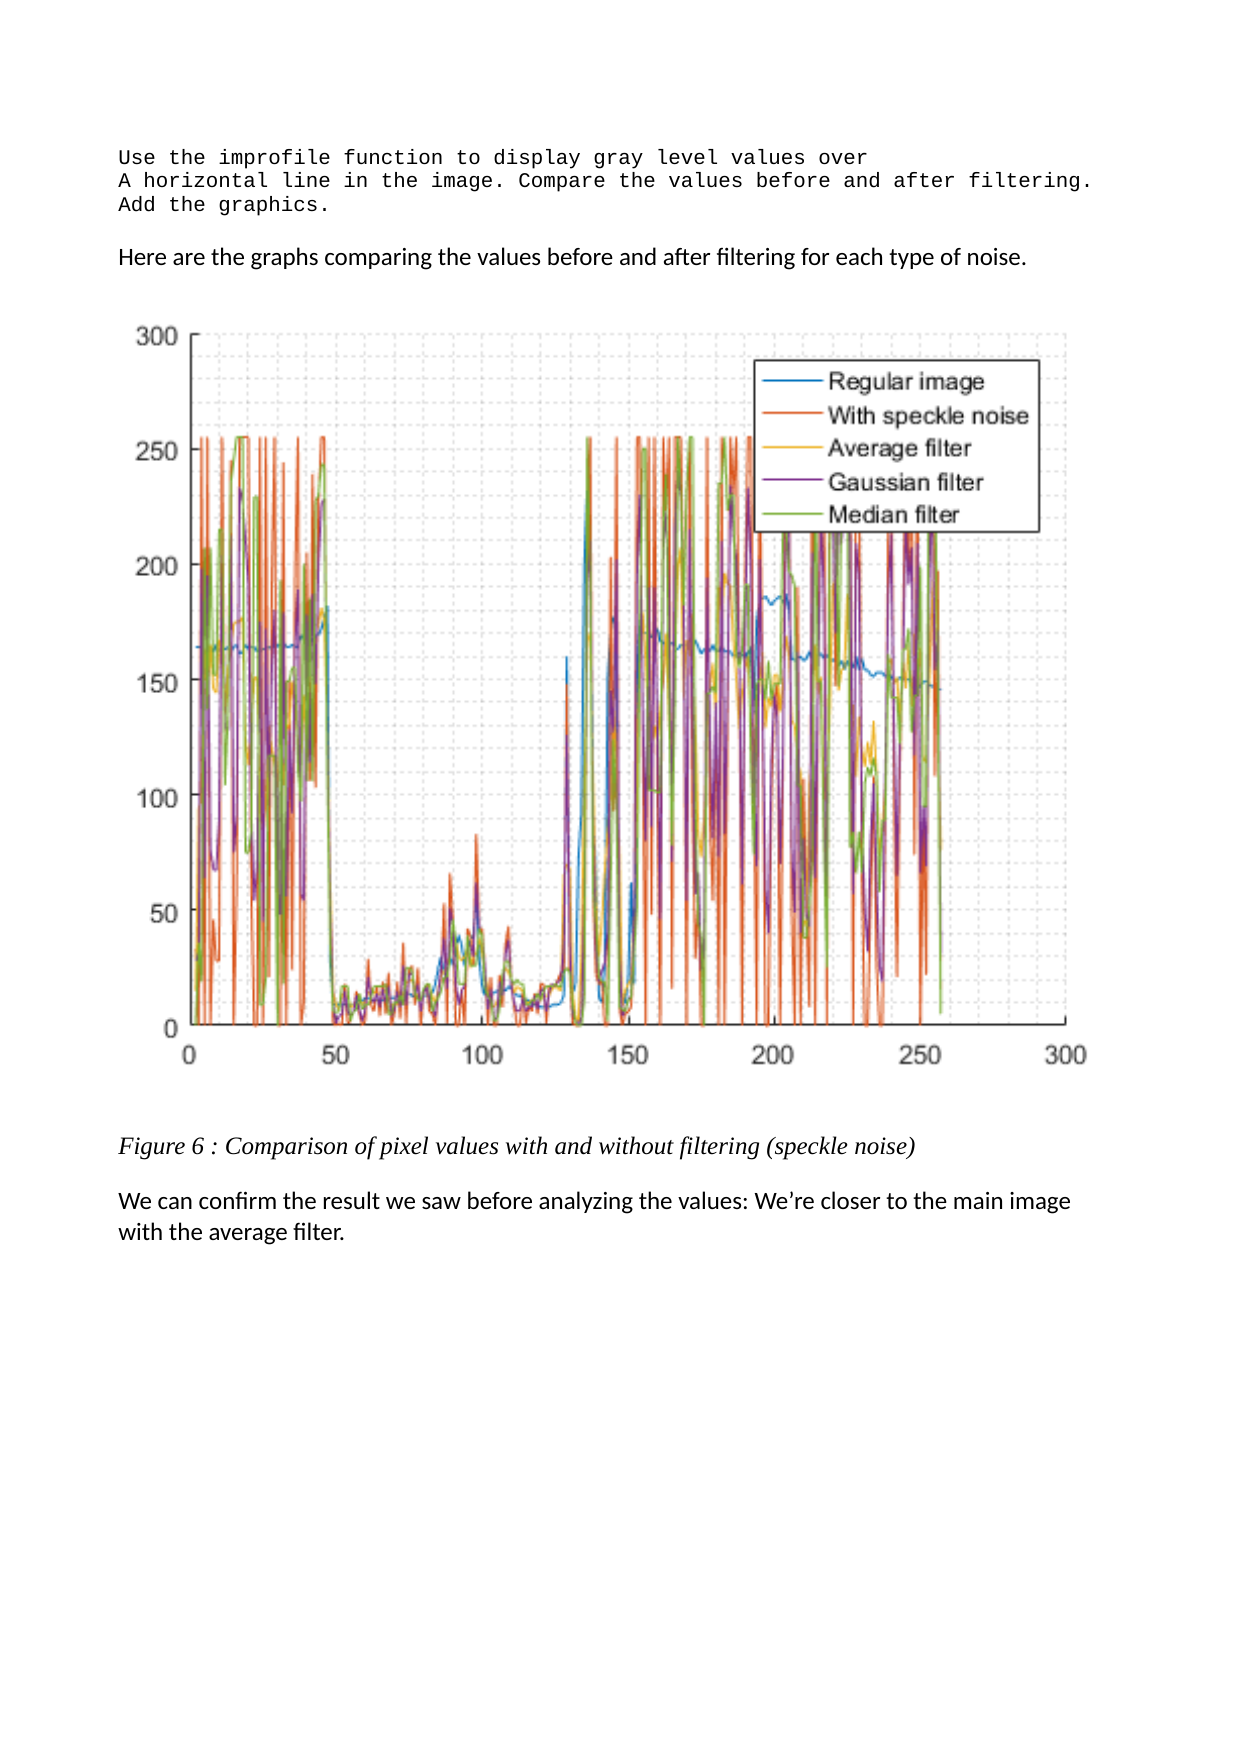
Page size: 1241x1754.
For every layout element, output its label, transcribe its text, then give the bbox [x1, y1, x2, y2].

text Use the improfile function to display gray level values ​​over [118, 147, 1122, 171]
text Figure 6 : Comparison of pixel values with and without filtering (speckle noise) [118, 1131, 1122, 1160]
text We can confirm the result we saw before analyzing the values: We’re closer to the main image with the average filter. [118, 1185, 1122, 1246]
text Here are the graphs comparing the values before and after filtering for each type of noise. [118, 241, 1122, 272]
text Add the graphics. [118, 194, 1122, 218]
text A horizontal line in the image. Compare the values ​​before and after filtering. [118, 171, 1122, 194]
